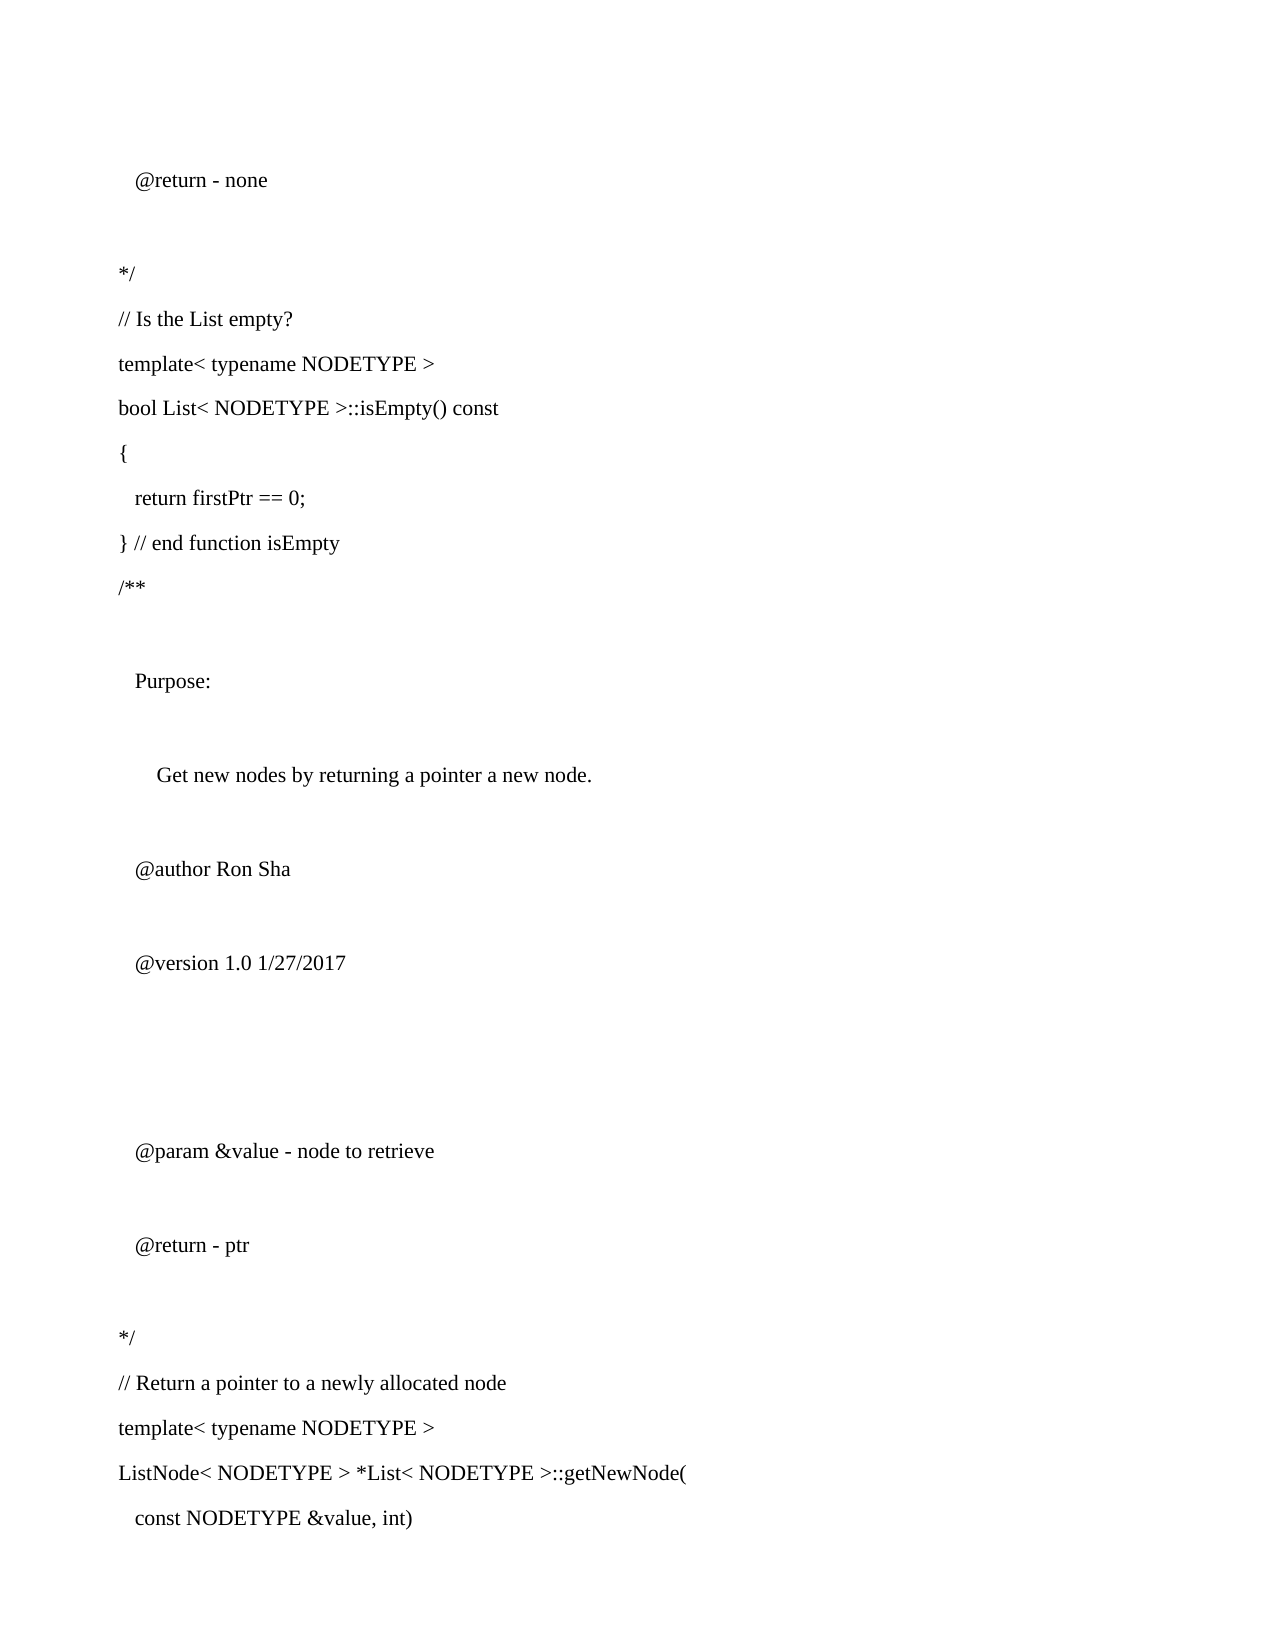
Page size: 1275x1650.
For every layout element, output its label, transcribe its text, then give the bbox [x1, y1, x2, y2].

text } // end function isEmpty [118, 530, 1157, 555]
text { [118, 440, 1157, 465]
text bool List< NODETYPE >::isEmpty() const [118, 395, 1157, 421]
text */ [118, 261, 1157, 286]
text @version 1.0 1/27/2017 [118, 950, 1157, 975]
text ListNode< NODETYPE > *List< NODETYPE >::getNewNode( [118, 1460, 1157, 1485]
text @param &value - node to retrieve [118, 1138, 1157, 1163]
text Get new nodes by returning a pointer a new node. [118, 762, 1157, 787]
text template< typename NODETYPE > [118, 351, 1157, 376]
text @author Ron Sha [118, 856, 1157, 881]
text // Return a pointer to a newly allocated node [118, 1370, 1157, 1395]
text Purpose: [118, 668, 1157, 694]
text /** [118, 574, 1157, 600]
text @return - ptr [118, 1232, 1157, 1257]
text @return - none [118, 167, 1157, 192]
text */ [118, 1325, 1157, 1351]
text // Is the List empty? [118, 306, 1157, 331]
text const NODETYPE &value, int) [118, 1504, 1157, 1530]
text return firstPtr == 0; [118, 485, 1157, 510]
text template< typename NODETYPE > [118, 1415, 1157, 1440]
